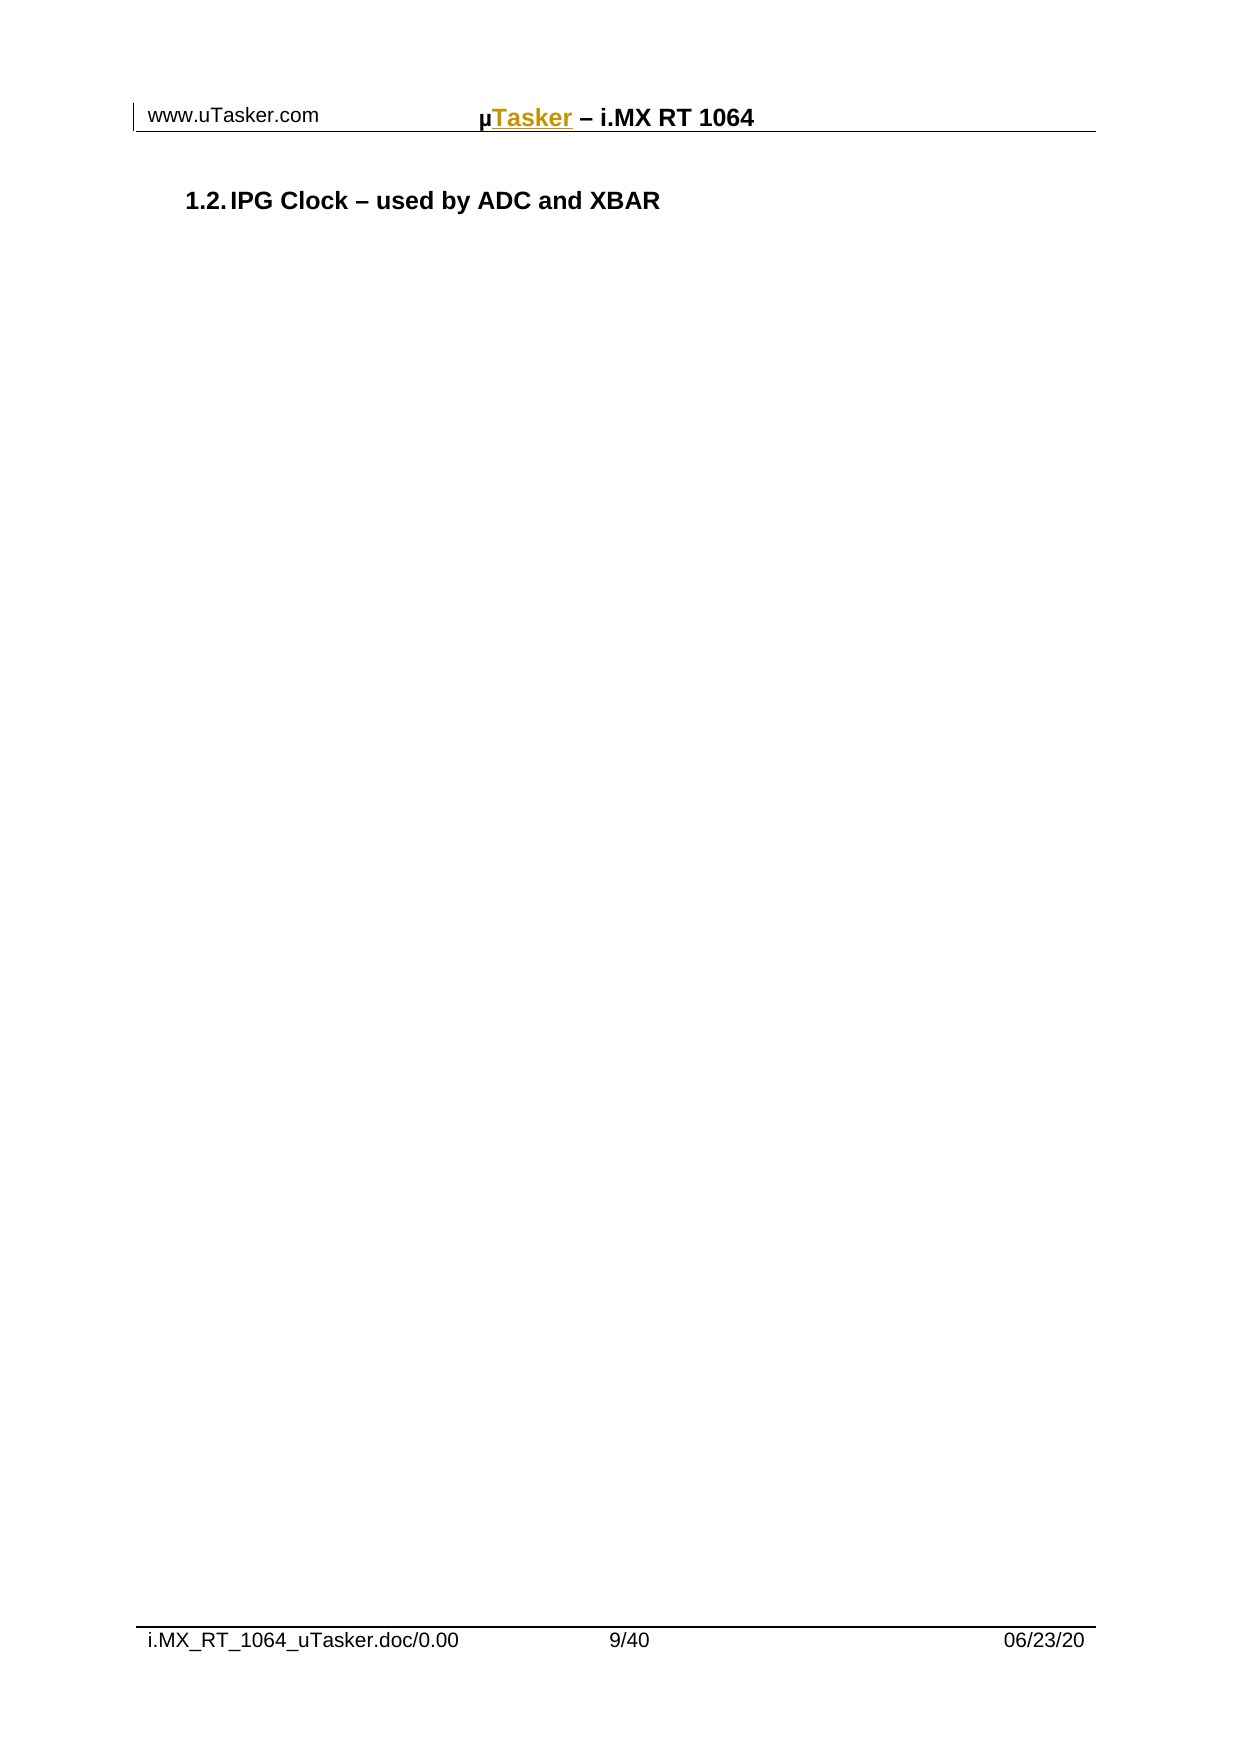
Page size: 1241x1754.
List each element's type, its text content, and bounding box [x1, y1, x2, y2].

subtitle IPG Clock – used by ADC and XBAR [185, 186, 1093, 215]
